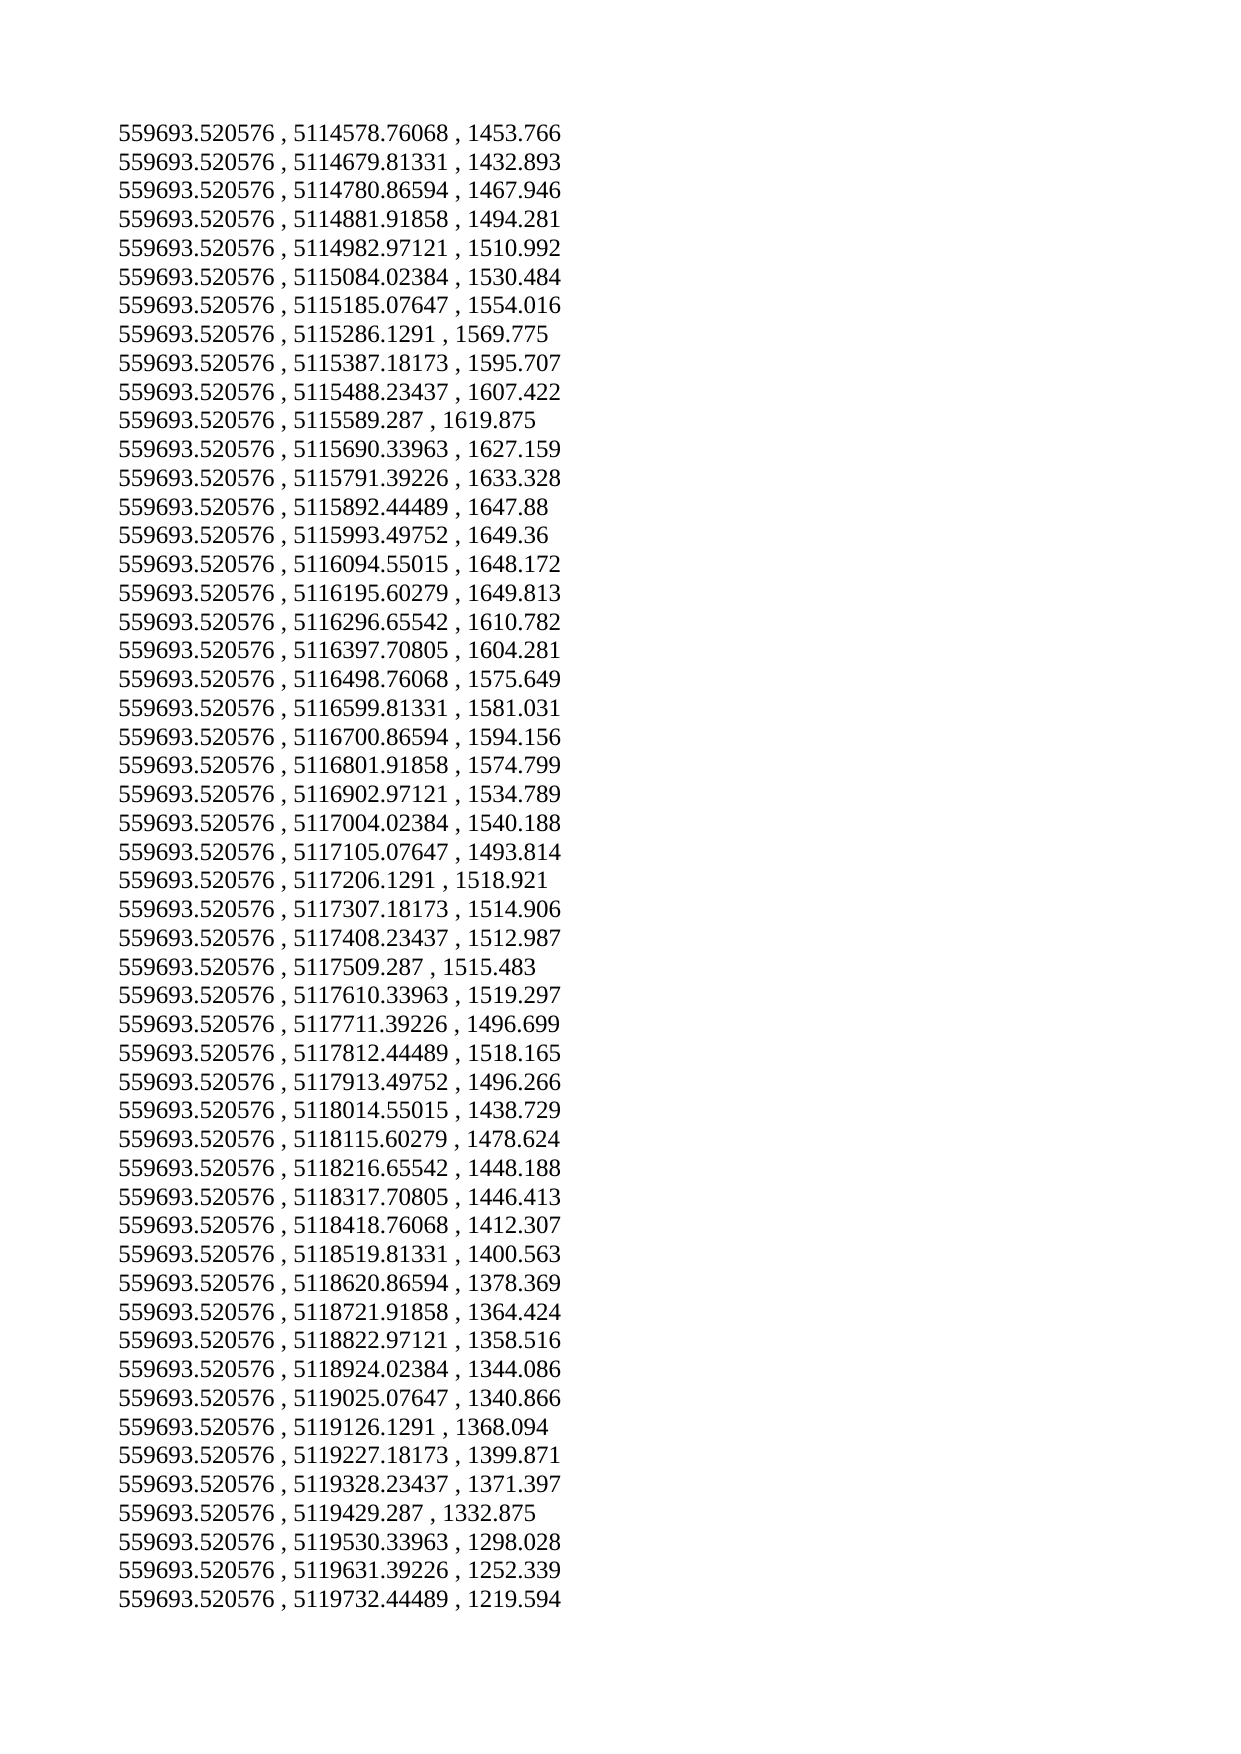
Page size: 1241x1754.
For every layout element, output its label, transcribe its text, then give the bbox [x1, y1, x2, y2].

text 559693.520576 , 5119429.287 , 1332.875 [118, 1498, 1122, 1527]
text 559693.520576 , 5117610.33963 , 1519.297 [118, 981, 1122, 1009]
text 559693.520576 , 5114780.86594 , 1467.946 [118, 176, 1122, 204]
text 559693.520576 , 5115892.44489 , 1647.88 [118, 492, 1122, 521]
text 559693.520576 , 5114578.76068 , 1453.766 [118, 118, 1122, 147]
text 559693.520576 , 5119025.07647 , 1340.866 [118, 1383, 1122, 1412]
text 559693.520576 , 5115084.02384 , 1530.484 [118, 262, 1122, 291]
text 559693.520576 , 5118924.02384 , 1344.086 [118, 1354, 1122, 1383]
text 559693.520576 , 5116397.70805 , 1604.281 [118, 636, 1122, 664]
text 559693.520576 , 5116700.86594 , 1594.156 [118, 722, 1122, 751]
text 559693.520576 , 5117004.02384 , 1540.188 [118, 808, 1122, 837]
text 559693.520576 , 5117913.49752 , 1496.266 [118, 1067, 1122, 1096]
text 559693.520576 , 5116599.81331 , 1581.031 [118, 693, 1122, 722]
text 559693.520576 , 5115791.39226 , 1633.328 [118, 463, 1122, 492]
text 559693.520576 , 5114982.97121 , 1510.992 [118, 233, 1122, 262]
text 559693.520576 , 5116094.55015 , 1648.172 [118, 549, 1122, 578]
text 559693.520576 , 5119530.33963 , 1298.028 [118, 1527, 1122, 1556]
text 559693.520576 , 5118317.70805 , 1446.413 [118, 1182, 1122, 1211]
text 559693.520576 , 5117206.1291 , 1518.921 [118, 866, 1122, 894]
text 559693.520576 , 5118418.76068 , 1412.307 [118, 1211, 1122, 1239]
text 559693.520576 , 5115589.287 , 1619.875 [118, 406, 1122, 434]
text 559693.520576 , 5117105.07647 , 1493.814 [118, 837, 1122, 866]
text 559693.520576 , 5115488.23437 , 1607.422 [118, 377, 1122, 406]
text 559693.520576 , 5116296.65542 , 1610.782 [118, 607, 1122, 636]
text 559693.520576 , 5118620.86594 , 1378.369 [118, 1268, 1122, 1297]
text 559693.520576 , 5116498.76068 , 1575.649 [118, 664, 1122, 693]
text 559693.520576 , 5118822.97121 , 1358.516 [118, 1326, 1122, 1354]
text 559693.520576 , 5116195.60279 , 1649.813 [118, 578, 1122, 607]
text 559693.520576 , 5116801.91858 , 1574.799 [118, 751, 1122, 779]
text 559693.520576 , 5119631.39226 , 1252.339 [118, 1556, 1122, 1584]
text 559693.520576 , 5119732.44489 , 1219.594 [118, 1584, 1122, 1613]
text 559693.520576 , 5117307.18173 , 1514.906 [118, 894, 1122, 923]
text 559693.520576 , 5116902.97121 , 1534.789 [118, 779, 1122, 808]
text 559693.520576 , 5115387.18173 , 1595.707 [118, 348, 1122, 377]
text 559693.520576 , 5115286.1291 , 1569.775 [118, 319, 1122, 348]
text 559693.520576 , 5119227.18173 , 1399.871 [118, 1441, 1122, 1469]
text 559693.520576 , 5115185.07647 , 1554.016 [118, 291, 1122, 319]
text 559693.520576 , 5118014.55015 , 1438.729 [118, 1096, 1122, 1124]
text 559693.520576 , 5118721.91858 , 1364.424 [118, 1297, 1122, 1326]
text 559693.520576 , 5118216.65542 , 1448.188 [118, 1153, 1122, 1182]
text 559693.520576 , 5119328.23437 , 1371.397 [118, 1469, 1122, 1498]
text 559693.520576 , 5115690.33963 , 1627.159 [118, 434, 1122, 463]
text 559693.520576 , 5115993.49752 , 1649.36 [118, 521, 1122, 549]
text 559693.520576 , 5117711.39226 , 1496.699 [118, 1009, 1122, 1038]
text 559693.520576 , 5117509.287 , 1515.483 [118, 952, 1122, 981]
text 559693.520576 , 5118115.60279 , 1478.624 [118, 1124, 1122, 1153]
text 559693.520576 , 5118519.81331 , 1400.563 [118, 1239, 1122, 1268]
text 559693.520576 , 5114679.81331 , 1432.893 [118, 147, 1122, 176]
text 559693.520576 , 5117812.44489 , 1518.165 [118, 1038, 1122, 1067]
text 559693.520576 , 5119126.1291 , 1368.094 [118, 1412, 1122, 1441]
text 559693.520576 , 5117408.23437 , 1512.987 [118, 923, 1122, 952]
text 559693.520576 , 5114881.91858 , 1494.281 [118, 204, 1122, 233]
